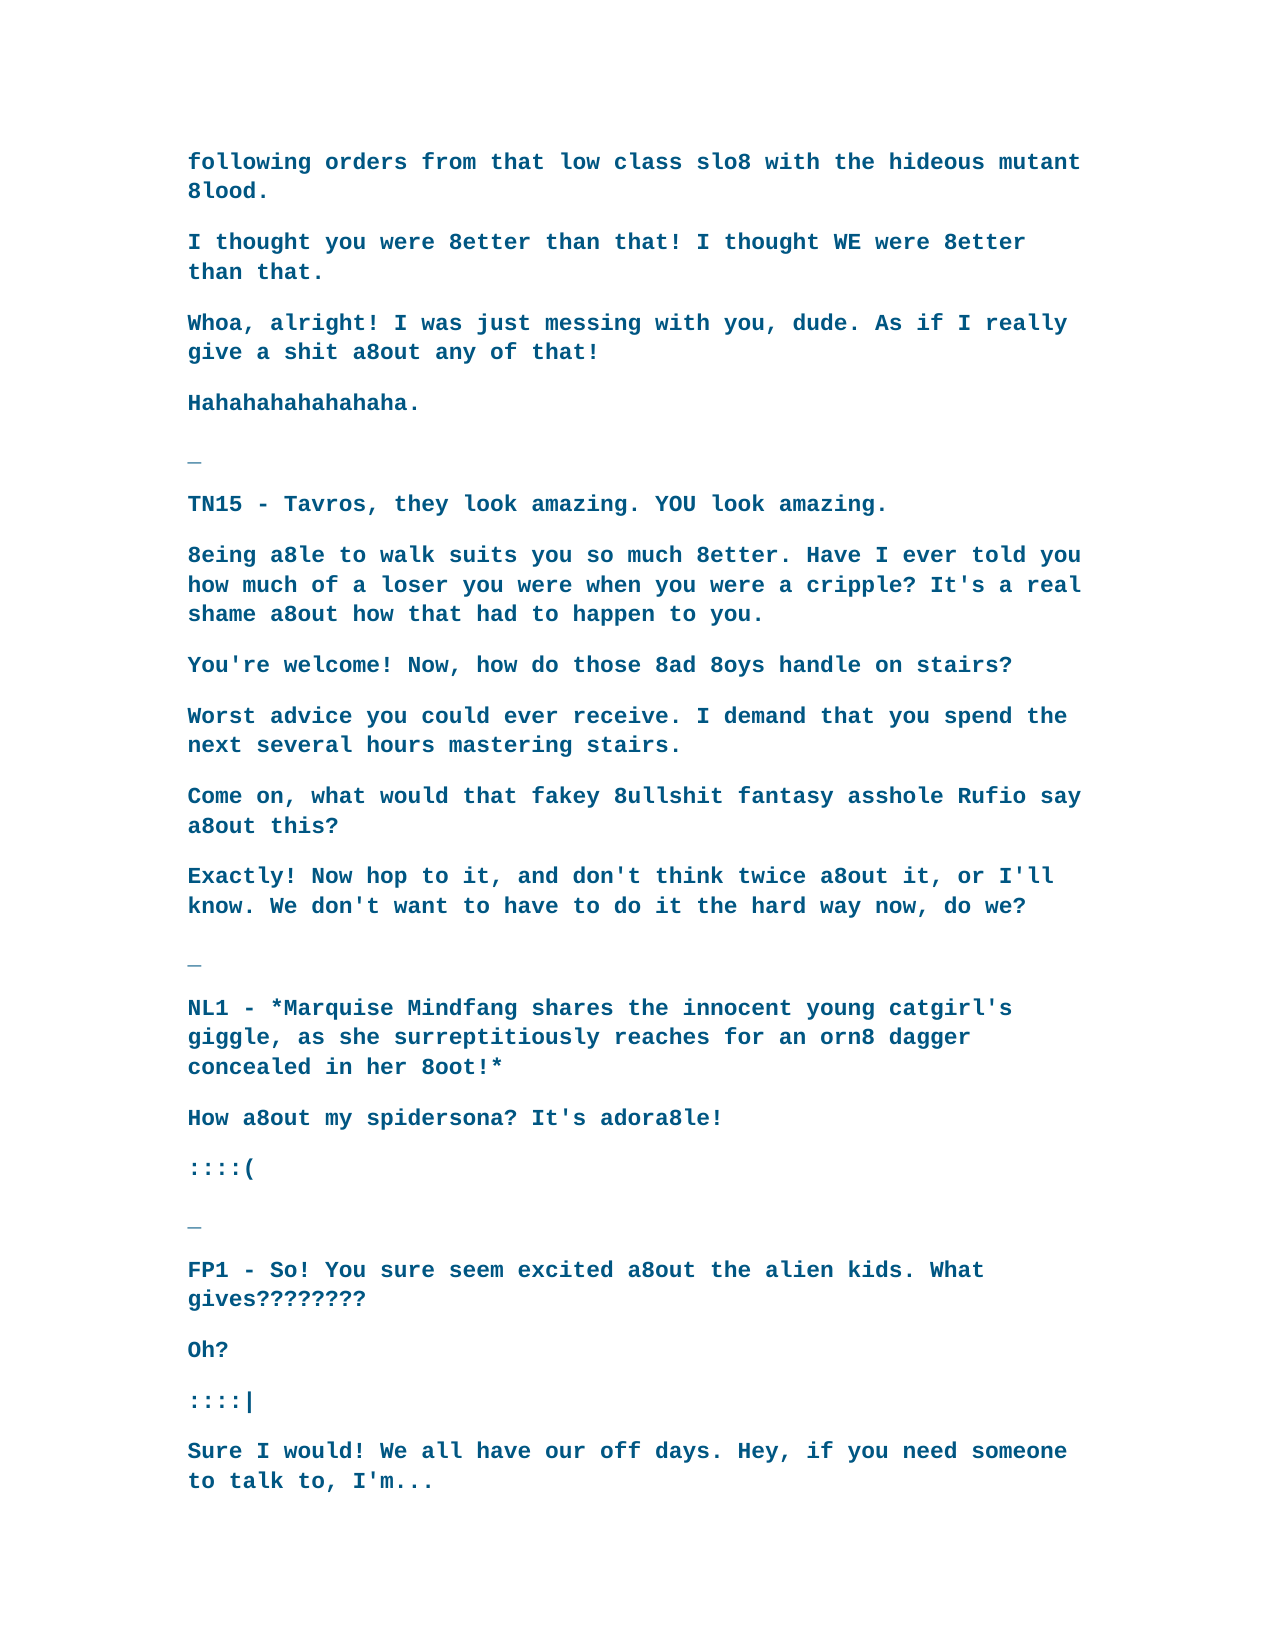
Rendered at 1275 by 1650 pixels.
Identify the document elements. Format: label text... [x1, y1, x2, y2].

text following orders from that low class slo8 with the hideous mutant 8lood. [187, 150, 1087, 206]
text Exactly! Now hop to it, and don't think twice a8out it, or I'll know. We don't want to have to do it the hard way now, do we? [187, 865, 1087, 921]
text TN15 - Tavros, they look amazing. YOU look amazing. [187, 492, 1087, 518]
text You're welcome! Now, how do those 8ad 8oys handle on stairs? [187, 653, 1087, 679]
text _ [187, 442, 1087, 468]
text ::::( [187, 1157, 1087, 1183]
text Sure I would! We all have our off days. Hey, if you need someone to talk to, I'm... [187, 1439, 1087, 1495]
text Worst advice you could ever receive. I demand that you spend the next several hours mastering stairs. [187, 704, 1087, 760]
text FP1 - So! You sure seem excited a8out the alien kids. What gives???????? [187, 1258, 1087, 1314]
text NL1 - *Marquise Mindfang shares the innocent young catgirl's giggle, as she surreptitiously reaches for an orn8 dagger concealed in her 8oot!* [187, 996, 1087, 1081]
text 8eing a8le to walk suits you so much 8etter. Have I ever told you how much of a loser you were when you were a cripple? It's a real shame a8out how that had to happen to you. [187, 543, 1087, 629]
text Come on, what would that fakey 8ullshit fantasy asshole Rufio say a8out this? [187, 784, 1087, 840]
text _ [187, 945, 1087, 971]
text _ [187, 1207, 1087, 1233]
text Whoa, alright! I was just messing with you, dude. As if I really give a shit a8out any of that! [187, 311, 1087, 367]
text I thought you were 8etter than that! I thought WE were 8etter than that. [187, 230, 1087, 286]
text Oh? [187, 1338, 1087, 1364]
text ::::| [187, 1389, 1087, 1415]
text How a8out my spidersona? It's adora8le! [187, 1106, 1087, 1132]
text Hahahahahahahaha. [187, 391, 1087, 417]
